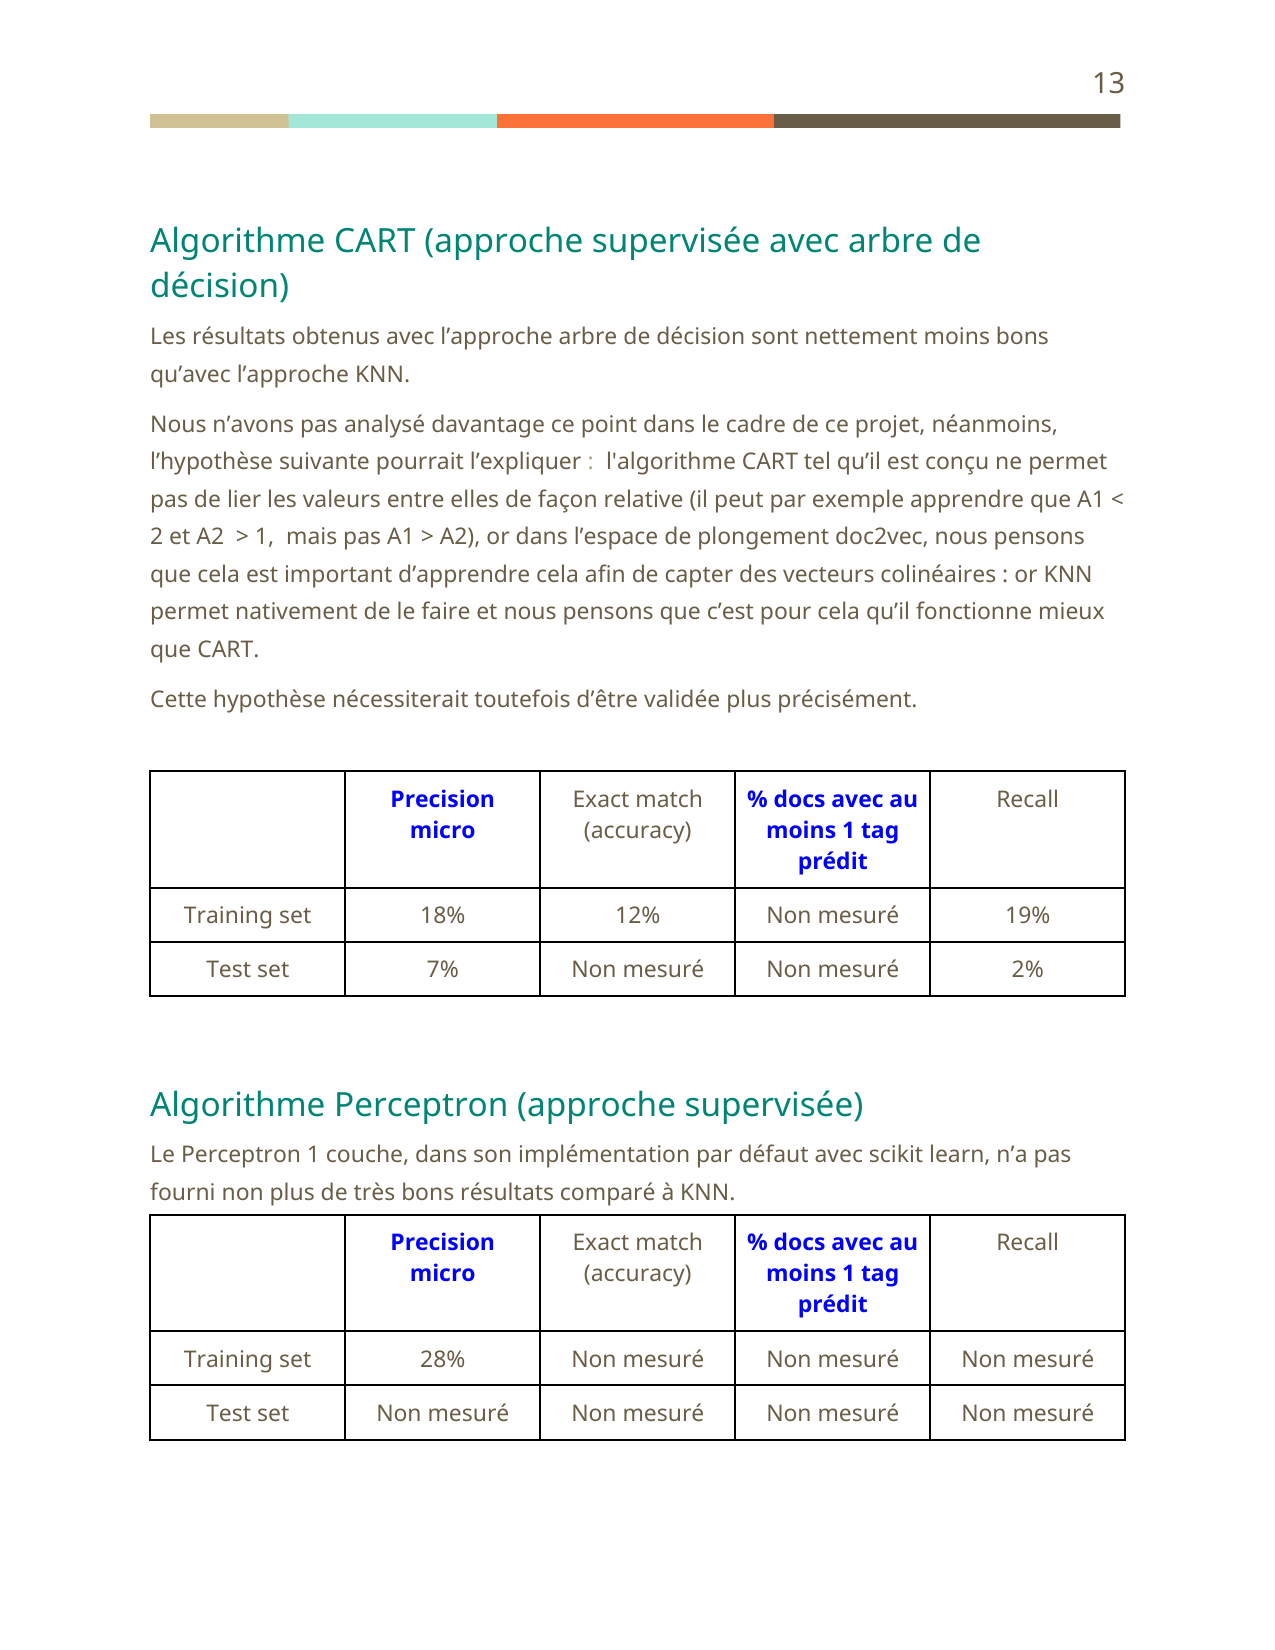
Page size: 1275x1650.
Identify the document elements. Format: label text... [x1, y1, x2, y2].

table_header Precision micro [346, 1216, 539, 1330]
table_header Exact match (accuracy) [541, 772, 734, 887]
table_header Recall [931, 772, 1124, 887]
table_header [151, 772, 344, 887]
table_header Recall [931, 1216, 1124, 1330]
text Nous n’avons pas analysé davantage ce point dans le cadre de ce projet, néanmoins, l’hypothèse suivante pourrait l’expliquer : l'algorithme CART tel qu’il est conçu ne permet pas de lier les valeurs entre elles de façon relative (il peut par exemple apprendre que A1 < 2 et A2 > 1, mais pas A1 > A2), or dans l’espace de plongement doc2vec, nous pensons que cela est important d’apprendre cela afin de capter des vecteurs colinéaires : or KNN permet nativement de le faire et nous pensons que c’est pour cela qu’il fonctionne mieux que CART. [150, 408, 1125, 664]
table_header Exact match (accuracy) [541, 1216, 734, 1330]
subtitle Algorithme Perceptron (approche supervisée) [150, 1081, 1125, 1126]
table_cell Non mesuré [736, 943, 929, 995]
table_cell Training set [151, 889, 344, 941]
table_cell 19% [931, 889, 1124, 941]
picture [150, 114, 1121, 128]
table_cell 7% [346, 943, 539, 995]
table_cell 18% [346, 889, 539, 941]
table_cell Non mesuré [541, 1332, 734, 1384]
text Cette hypothèse nécessiterait toutefois d’être validée plus précisément. [150, 683, 1125, 714]
table_header % docs avec au moins 1 tag prédit [736, 772, 929, 887]
table_cell 2% [931, 943, 1124, 995]
table_cell Non mesuré [541, 943, 734, 995]
table_header [151, 1216, 344, 1330]
table_cell 12% [541, 889, 734, 941]
table_cell Training set [151, 1332, 344, 1384]
table_cell Non mesuré [931, 1386, 1124, 1438]
table_header % docs avec au moins 1 tag prédit [736, 1216, 929, 1330]
table_cell Test set [151, 943, 344, 995]
table_header Precision micro [346, 772, 539, 887]
table_cell Test set [151, 1386, 344, 1438]
table_cell Non mesuré [931, 1332, 1124, 1384]
table_cell Non mesuré [346, 1386, 539, 1438]
table_cell 28% [346, 1332, 539, 1384]
table_cell Non mesuré [736, 1332, 929, 1384]
table_cell Non mesuré [541, 1386, 734, 1438]
table_cell Non mesuré [736, 1386, 929, 1438]
table_cell Non mesuré [736, 889, 929, 941]
subtitle Algorithme CART (approche supervisée avec arbre de décision) [150, 217, 1125, 308]
text Les résultats obtenus avec l’approche arbre de décision sont nettement moins bons qu’avec l’approche KNN. [150, 320, 1125, 389]
text Le Perceptron 1 couche, dans son implémentation par défaut avec scikit learn, n’a pas fourni non plus de très bons résultats comparé à KNN. [150, 1138, 1125, 1207]
